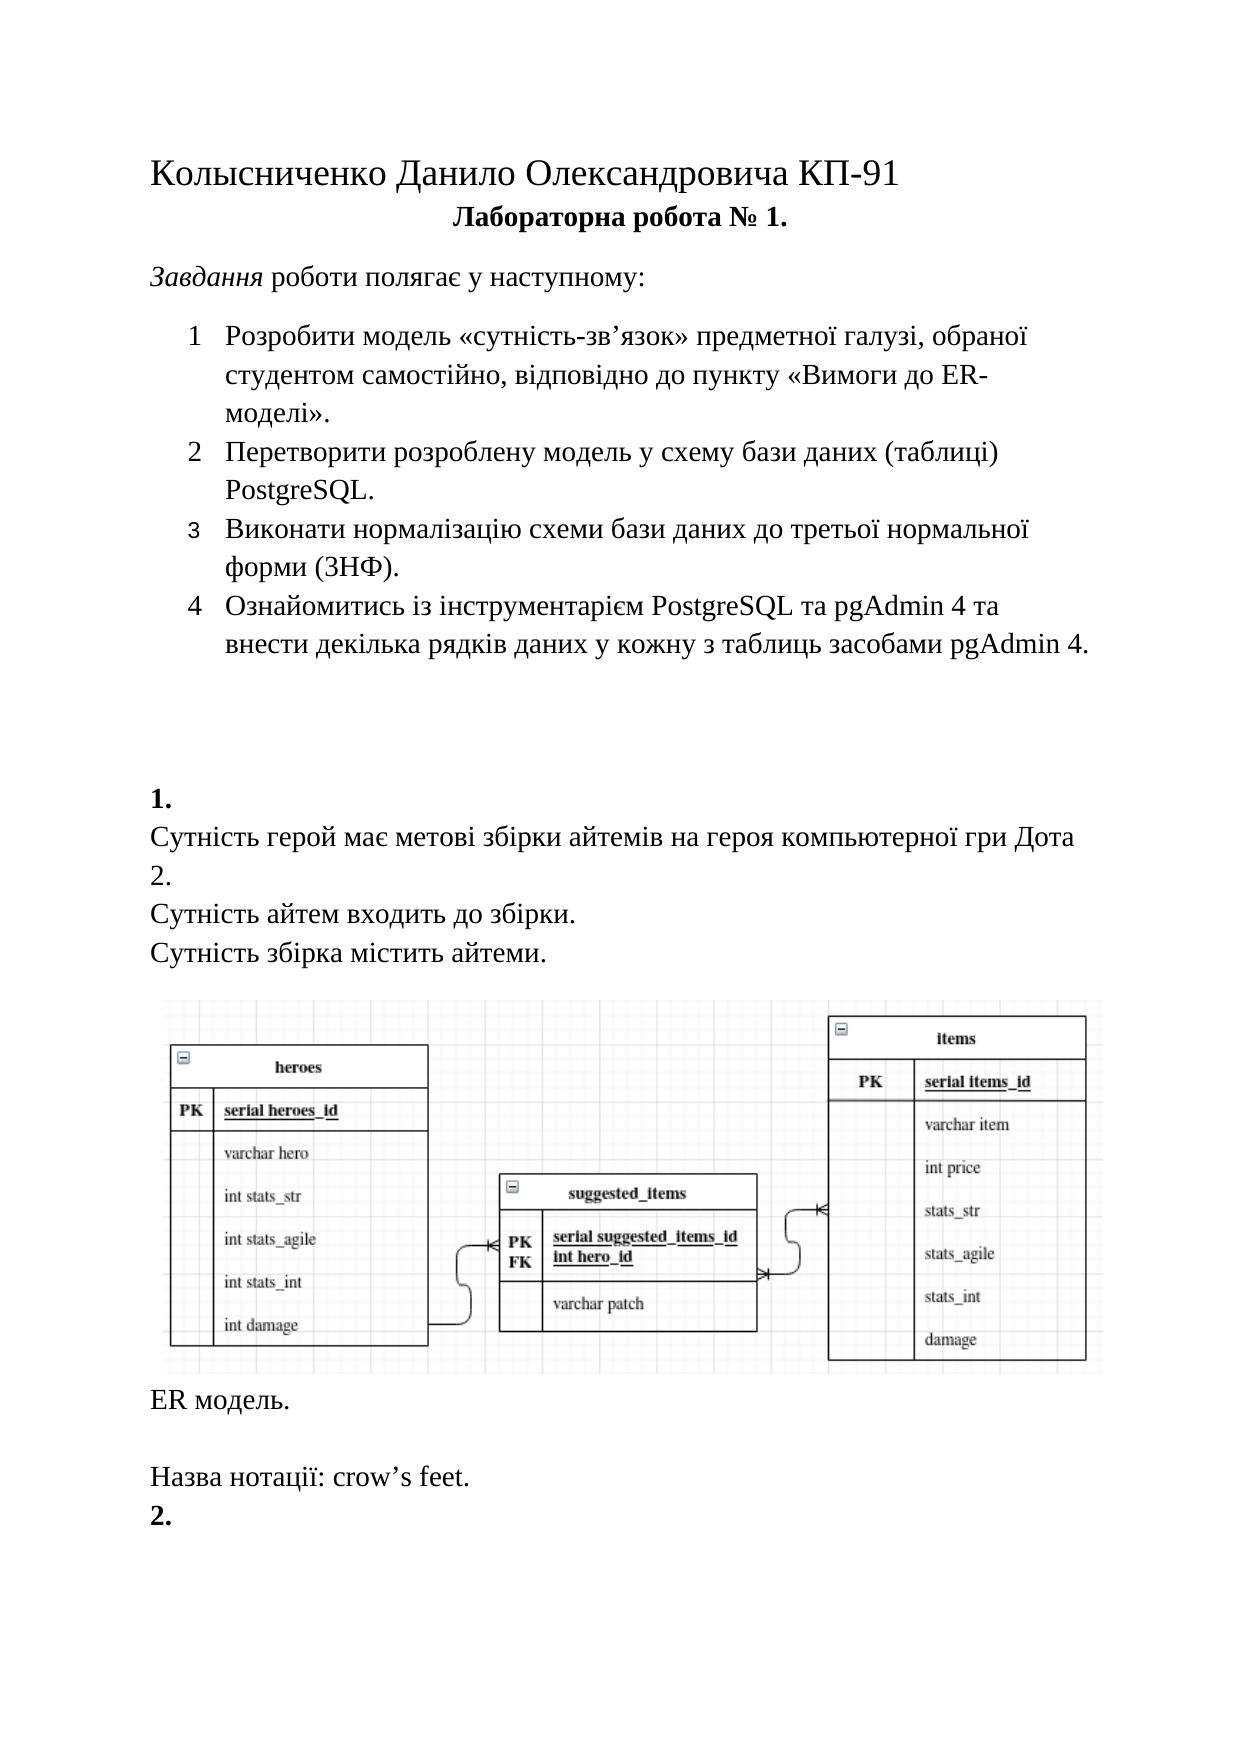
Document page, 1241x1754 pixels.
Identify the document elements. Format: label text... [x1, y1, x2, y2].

text Лабораторна робота № 1. [150, 199, 1090, 233]
text Сутність збірка містить айтеми. [150, 935, 1090, 968]
text Завдання роботи полягає у наступному: [150, 259, 1090, 292]
text Назва нотації: crow’s feet. [150, 1459, 1090, 1493]
list Розробити модель «сутність-зв’язок» предметної галузі, обраної студентом самостійно, відповідно до пункту «Вимоги до ER-моделі». [187, 318, 1090, 429]
text ER модель. [150, 1004, 1090, 1416]
text Колысниченко Данило Олександровича КП-91 [150, 150, 1090, 193]
text Сутність айтем входить до збірки. [150, 896, 1090, 930]
list Виконати нормалізацію схеми бази даних до третьої нормальної форми (3НФ). [187, 511, 1090, 583]
text 2. [150, 1498, 1090, 1531]
text 1. [150, 781, 1090, 814]
list Перетворити розроблену модель у схему бази даних (таблиці) PostgreSQL. [187, 434, 1090, 506]
list Ознайомитись із інструментарієм PostgreSQL та pgAdmin 4 та внести декілька рядків даних у кожну з таблиць засобами pgAdmin 4. [187, 588, 1090, 660]
picture [163, 1000, 1104, 1374]
text Сутність герой має метові збірки айтемів на героя компьютерної гри Дота 2. [150, 819, 1090, 891]
